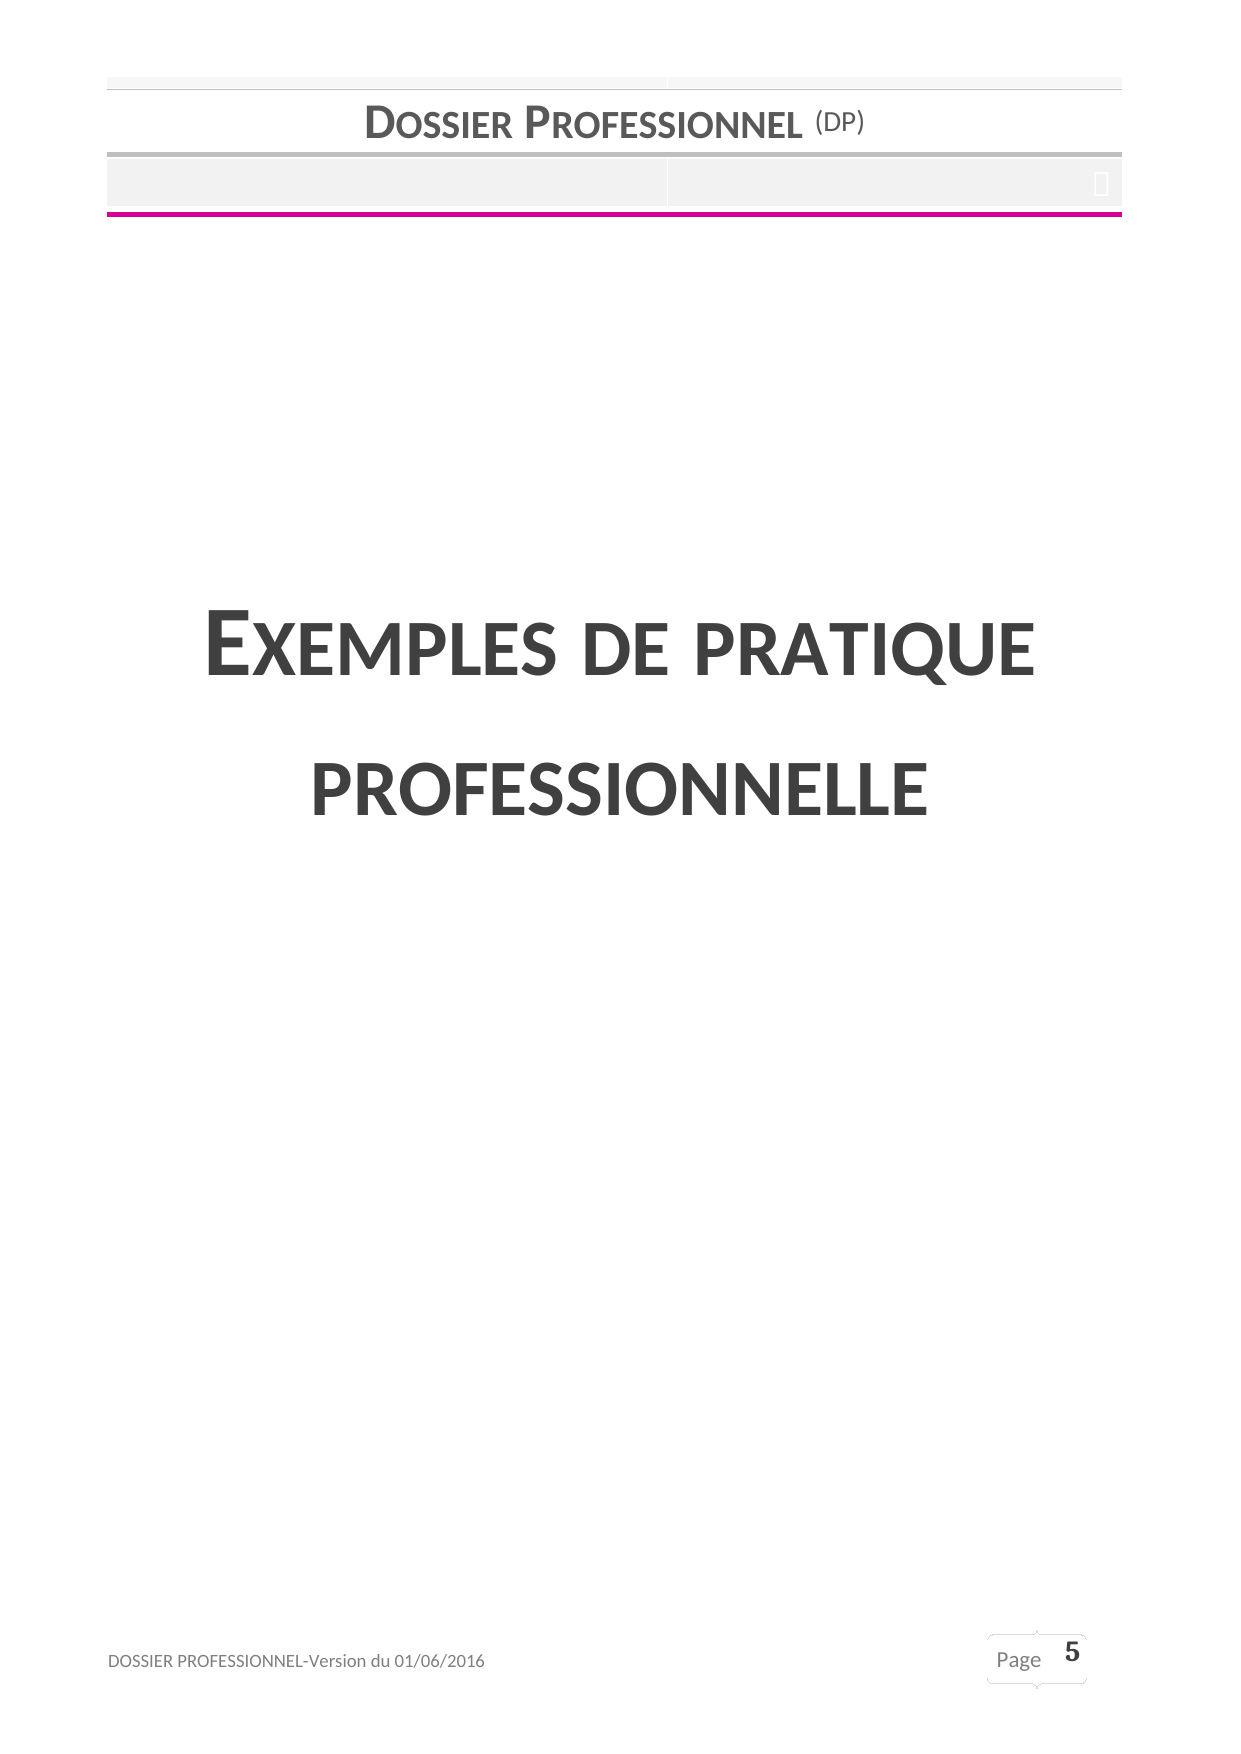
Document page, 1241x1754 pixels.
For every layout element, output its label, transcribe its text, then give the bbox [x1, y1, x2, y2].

text professionnelle [148, 719, 1093, 841]
text Exemples de pratique [148, 578, 1093, 701]
